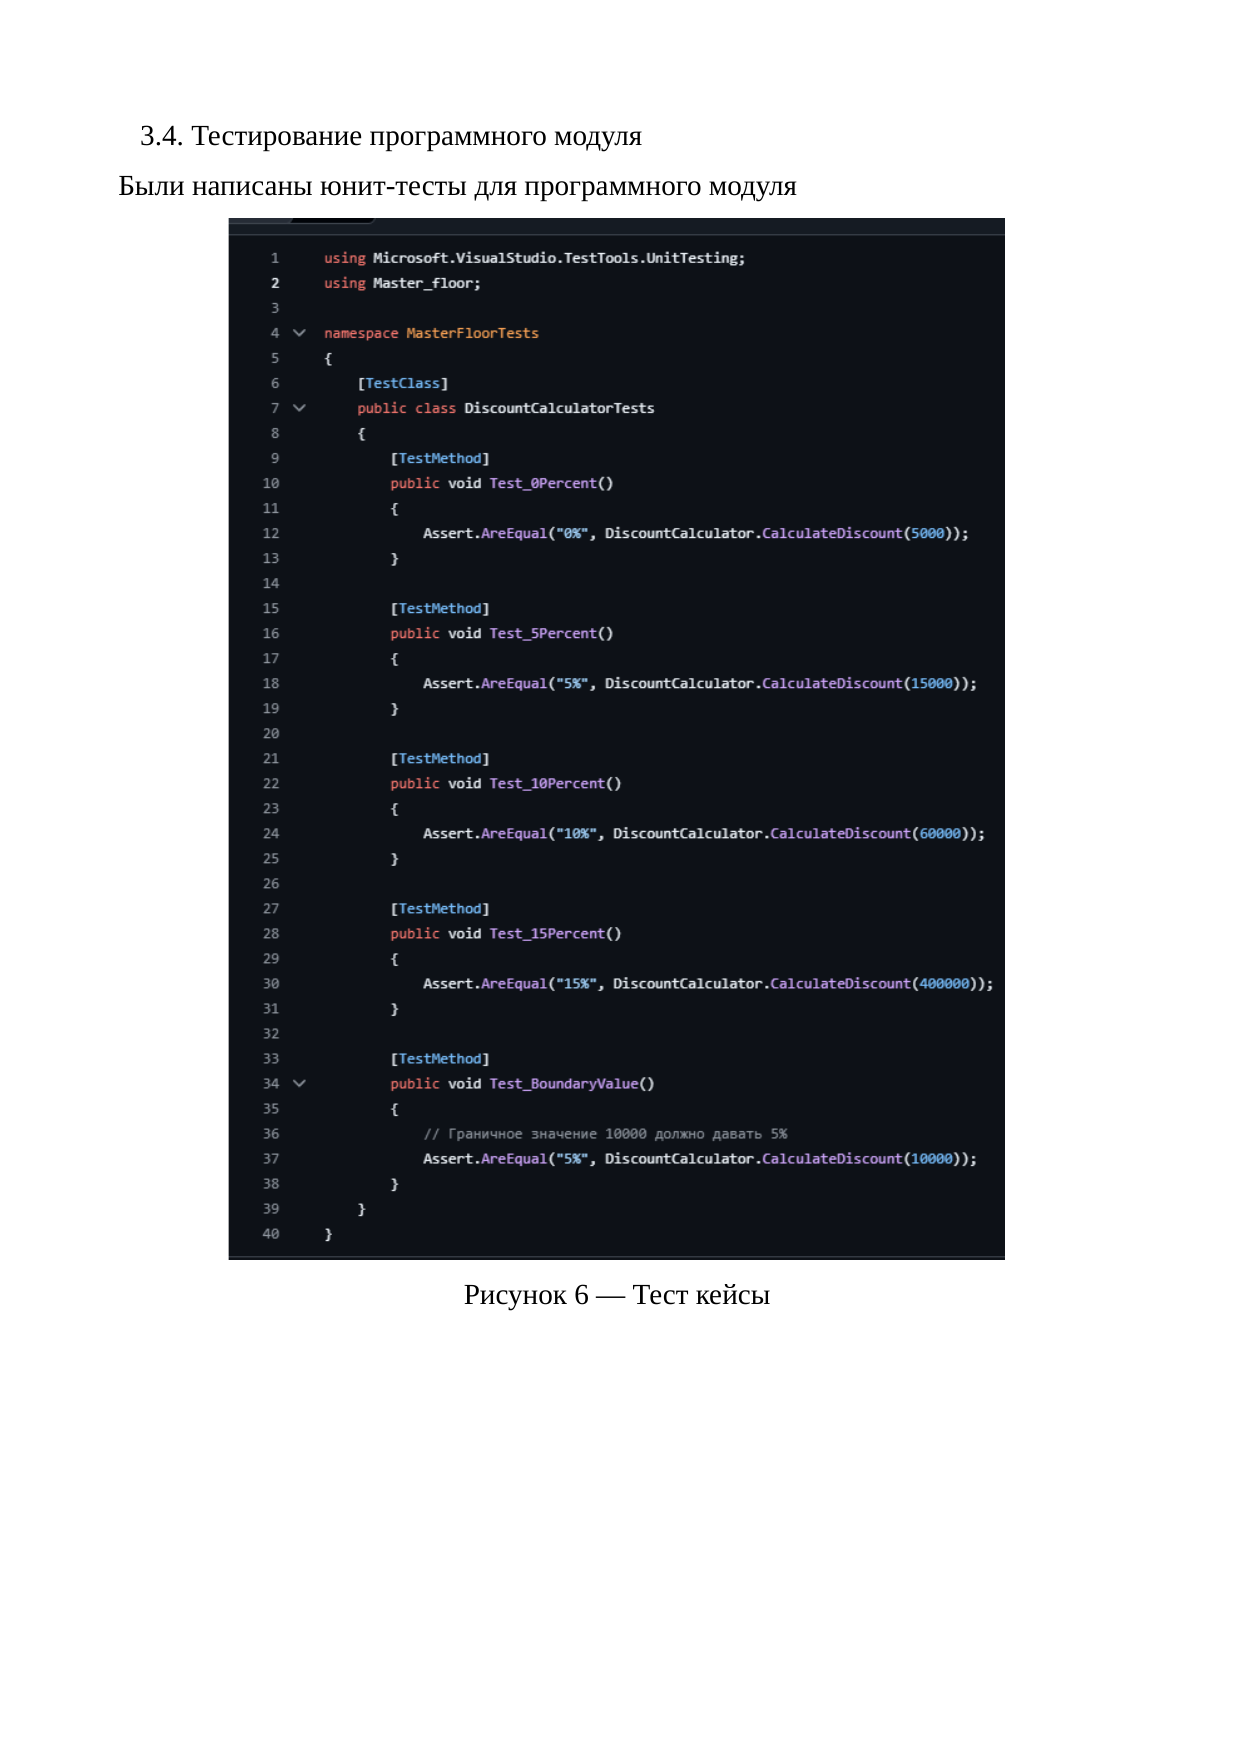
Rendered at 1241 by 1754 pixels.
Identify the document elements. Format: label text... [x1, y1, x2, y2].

picture [228, 218, 1005, 1260]
list 3.4. Тестирование программного модуля [118, 118, 1116, 152]
list Рисунок 6 — Тест кейсы [118, 219, 1116, 1310]
list Были написаны юнит-тесты для программного модуля [118, 168, 1116, 202]
